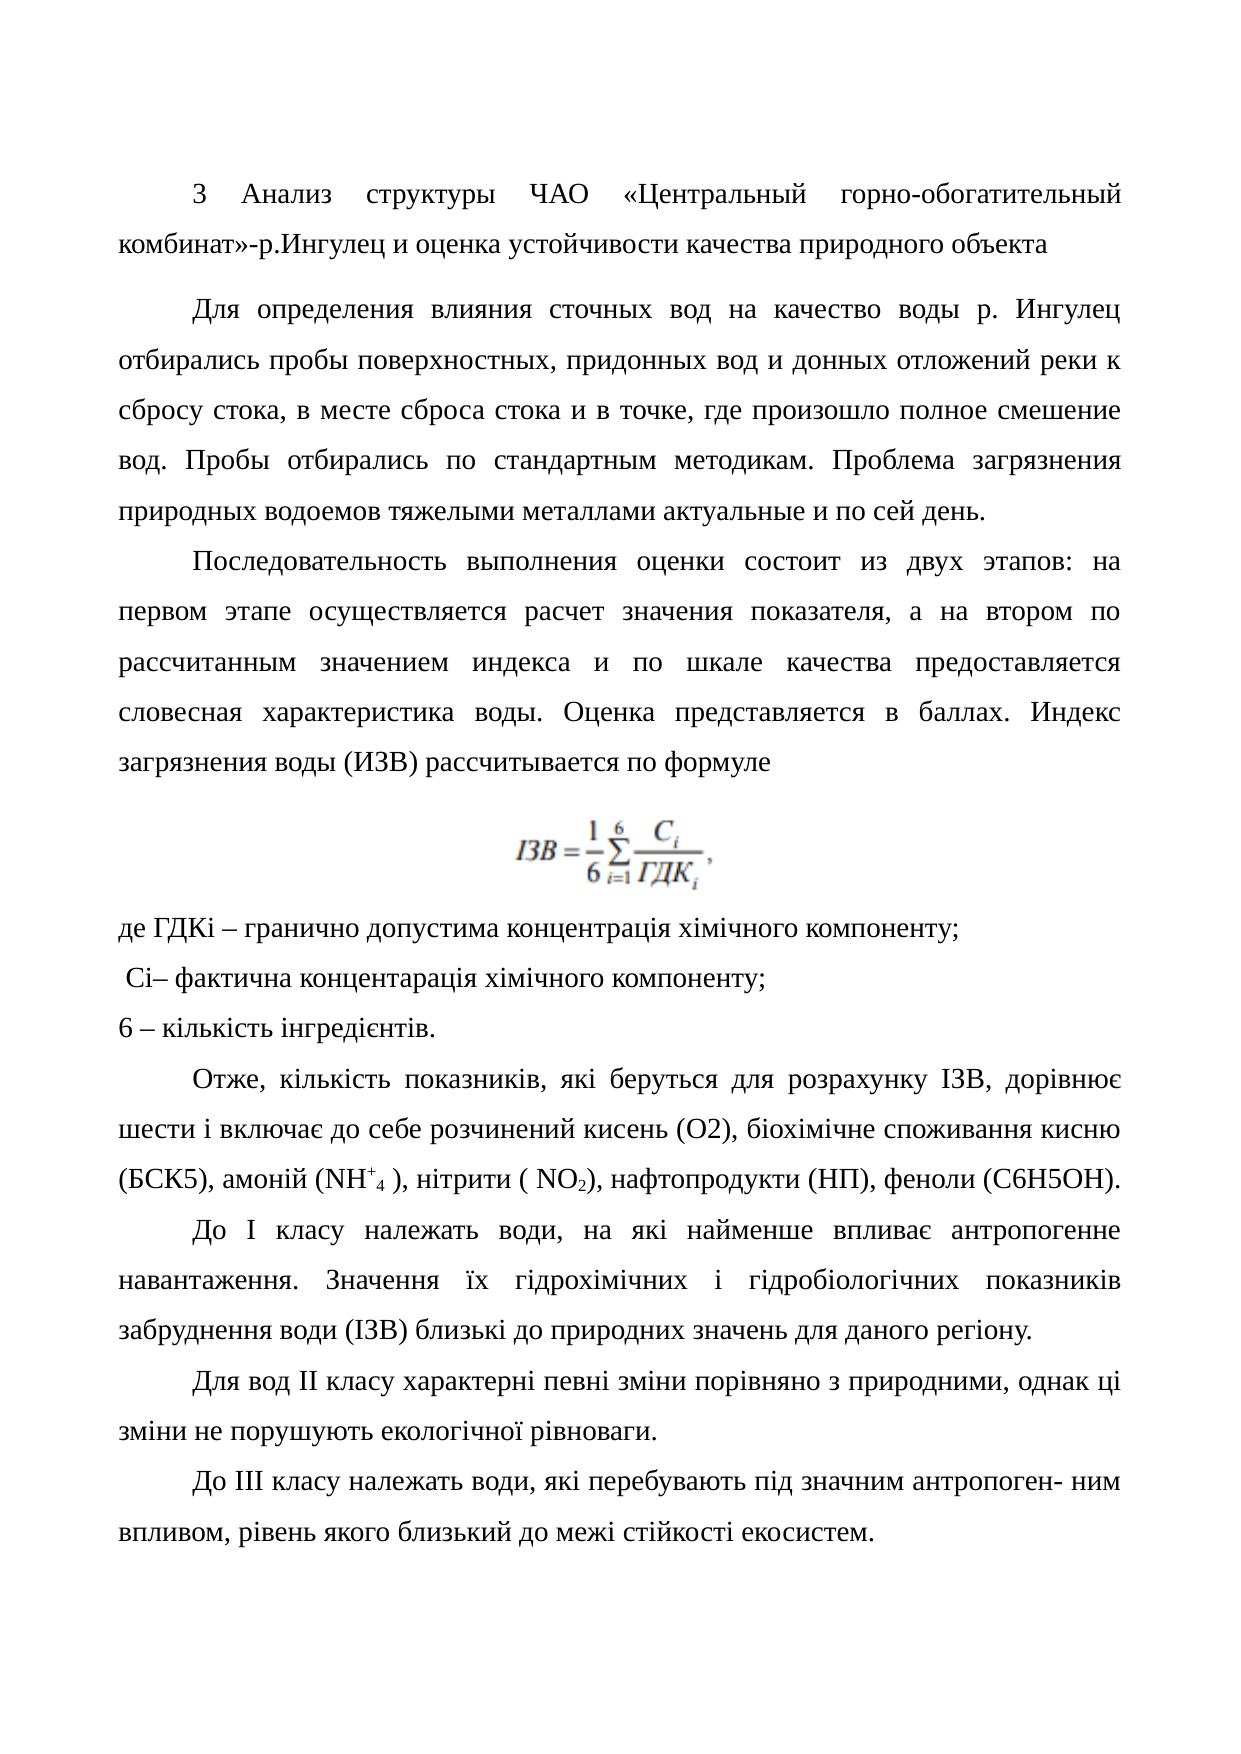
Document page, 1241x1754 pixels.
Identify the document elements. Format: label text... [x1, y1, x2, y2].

text Для определения влияния сточных вод на качество воды р. Ингулец отбирались пробы поверхностных, придонных вод и донных отложений реки к сбросу стока, в месте сброса стока и в точке, где произошло полное смешение вод. Пробы отбирались по стандартным методикам. Проблема загрязнения природных водоемов тяжелыми металлами актуальные и по сей день. [118, 292, 1122, 526]
text де ГДКі – гранично допустима концентрація хімічного компоненту; [118, 910, 1122, 943]
text 6 – кількість інгредієнтів. [118, 1011, 1122, 1044]
text 3 Анализ структуры ЧАО «Центральный горно-обогатительный комбинат»-р.Ингулец и оценка устойчивости качества природного объекта [118, 176, 1122, 260]
text До III класу належать води, які перебувають під значним антропоген- ним впливом, рівень якого близький до межі стійкості екосистем. [118, 1463, 1122, 1547]
text Для вод II класу характерні певні зміни порівняно з природними, однак ці зміни не порушують екологічної рівноваги. [118, 1363, 1122, 1447]
text Отже, кількість показників, які беруться для розрахунку ІЗВ, дорівнює шести і включає до себе розчинений кисень (О2), біохімічне споживання кисню (БСК5), амоній (NH+4 ), нітрити ( NO2), нафтопродукти (НП), феноли (С6Н5ОН). [118, 1061, 1122, 1195]
text Последовательность выполнения оценки состоит из двух этапов: на первом этапе осуществляется расчет значения показателя, а на втором по рассчитанным значением индекса и по шкале качества предоставляется словесная характеристика воды. Оценка представляется в баллах. Индекс загрязнения воды (ИЗВ) рассчитывается по формуле [118, 543, 1122, 778]
picture [502, 809, 738, 904]
text До І класу належать води, на які найменше впливає антропогенне навантаження. Значення їх гідрохімічних і гідробіологічних показників забруднення води (ІЗВ) близькі до природних значень для даного регіону. [118, 1212, 1122, 1346]
text Сі– фактична концентарація хімічного компоненту; [118, 960, 1122, 994]
